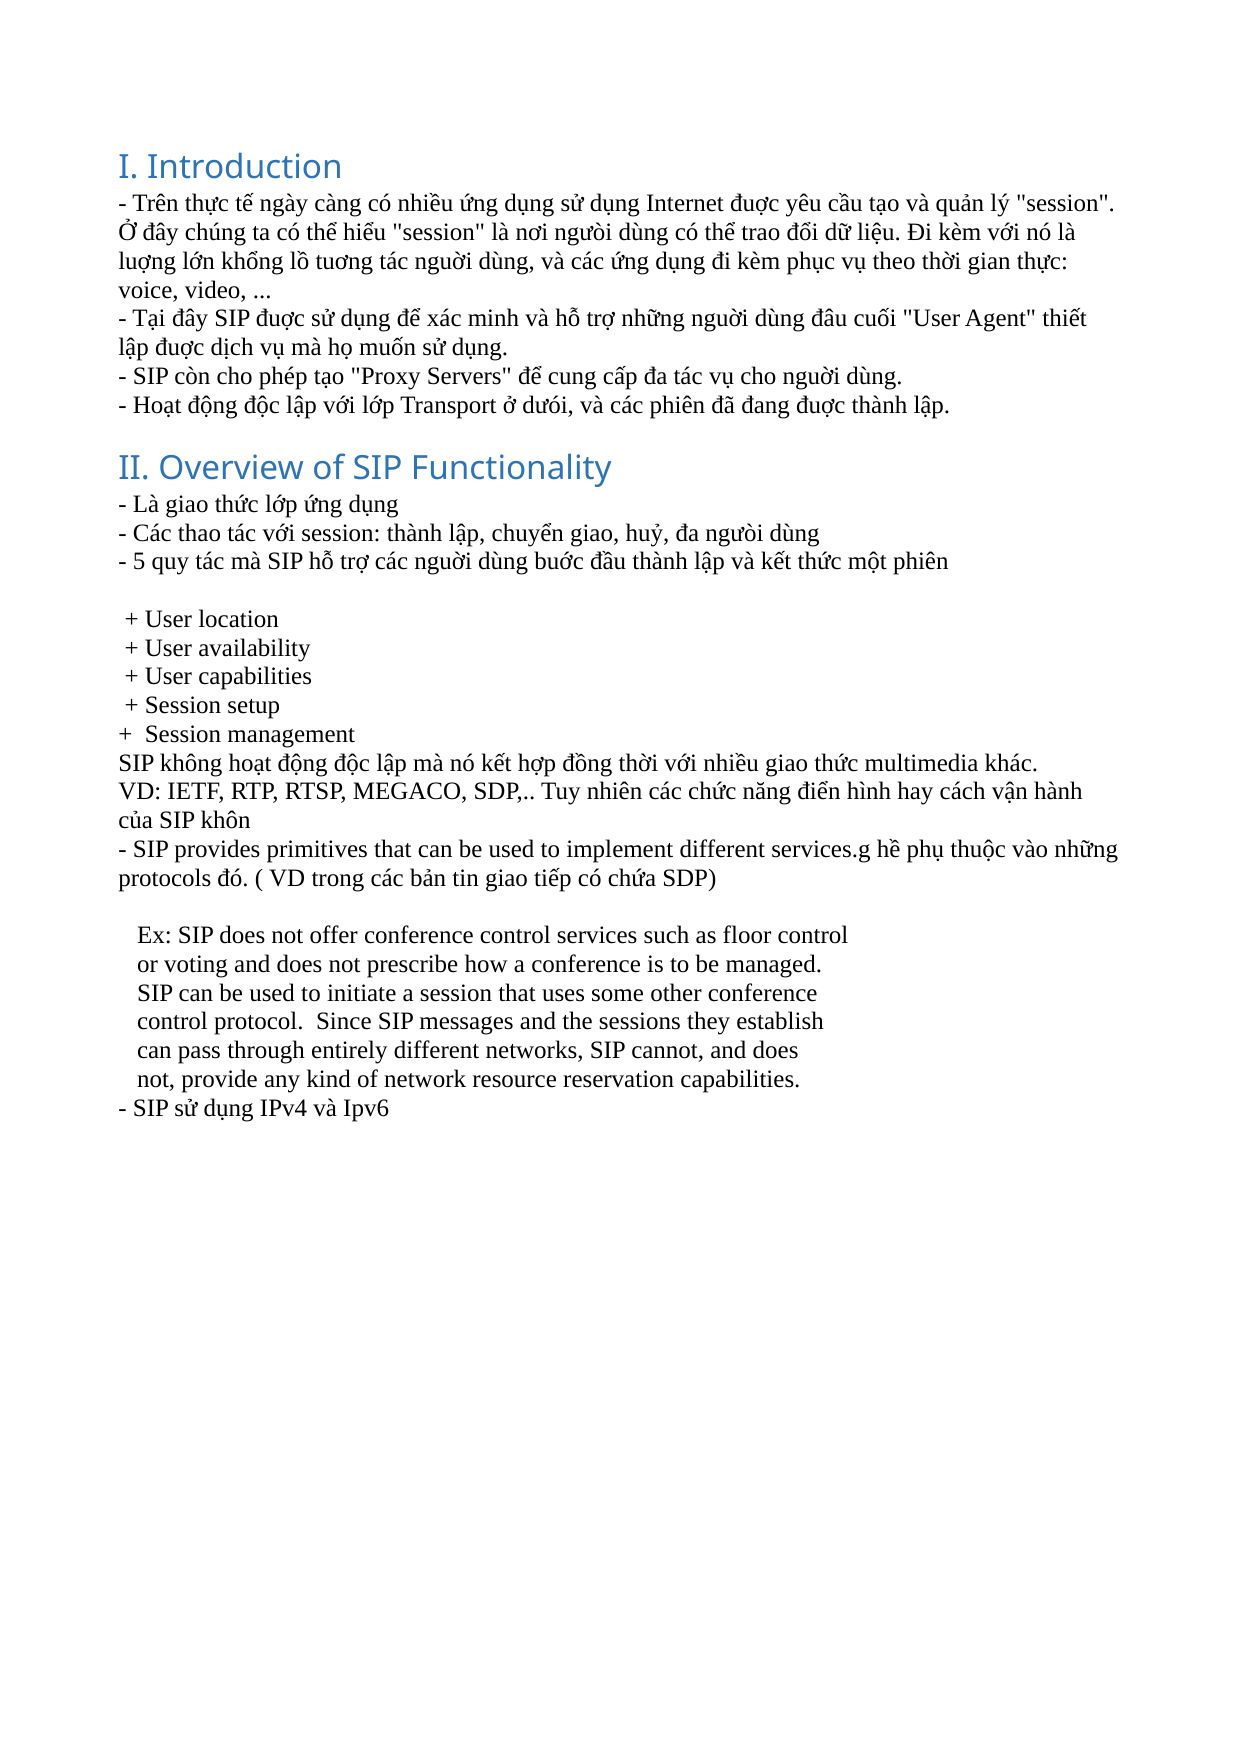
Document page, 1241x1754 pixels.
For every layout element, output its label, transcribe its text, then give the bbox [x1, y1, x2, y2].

text + User availability [118, 633, 1122, 661]
text - SIP sử dụng IPv4 và Ipv6 [118, 1093, 1122, 1121]
text - Trên thực tế ngày càng có nhiều ứng dụng sử dụng Internet đuợc yêu cầu tạo và quản lý "session". Ở đây chúng ta có thể hiểu "session" là nơi ngưòi dùng có thể trao đổi dữ liệu. Đi kèm với nó là luợng lớn khổng lồ tuơng tác nguời dùng, và các ứng dụng đi kèm phục vụ theo thời gian thực: voice, video, ... [118, 188, 1122, 303]
text can pass through entirely different networks, SIP cannot, and does [118, 1035, 1122, 1064]
text or voting and does not prescribe how a conference is to be managed. [118, 949, 1122, 978]
text SIP can be used to initiate a session that uses some other conference [118, 978, 1122, 1006]
text - Là giao thức lớp ứng dụng [118, 489, 1122, 518]
text + Session setup [118, 690, 1122, 719]
text - Hoạt động độc lập với lớp Transport ở dưói, và các phiên đã đang đuợc thành lập. [118, 390, 1122, 418]
text - SIP còn cho phép tạo "Proxy Servers" để cung cấp đa tác vụ cho nguời dùng. [118, 361, 1122, 390]
text - Các thao tác với session: thành lập, chuyển giao, huỷ, đa ngưòi dùng [118, 518, 1122, 546]
text - 5 quy tác mà SIP hỗ trợ các nguời dùng buớc đầu thành lập và kết thức một phiên [118, 546, 1122, 575]
text + Session management [118, 719, 1122, 748]
text + User location [118, 604, 1122, 633]
text - SIP provides primitives that can be used to implement different services.g hề phụ thuộc vào những protocols đó. ( VD trong các bản tin giao tiếp có chứa SDP) [118, 834, 1122, 891]
text SIP không hoạt động độc lập mà nó kết hợp đồng thời với nhiều giao thức multimedia khác. [118, 748, 1122, 776]
subtitle II. Overview of SIP Functionality [118, 443, 1122, 489]
text VD: IETF, RTP, RTSP, MEGACO, SDP,.. Tuy nhiên các chức năng điển hình hay cách vận hành của SIP khôn [118, 776, 1122, 834]
text - Tại đây SIP đuợc sử dụng để xác minh và hỗ trợ những nguời dùng đâu cuối "User Agent" thiết lập đuợc dịch vụ mà họ muốn sử dụng. [118, 303, 1122, 361]
text control protocol. Since SIP messages and the sessions they establish [118, 1006, 1122, 1035]
text not, provide any kind of network resource reservation capabilities. [118, 1064, 1122, 1093]
text + User capabilities [118, 661, 1122, 690]
text Ex: SIP does not offer conference control services such as floor control [118, 920, 1122, 949]
subtitle I. Introduction [118, 143, 1122, 188]
